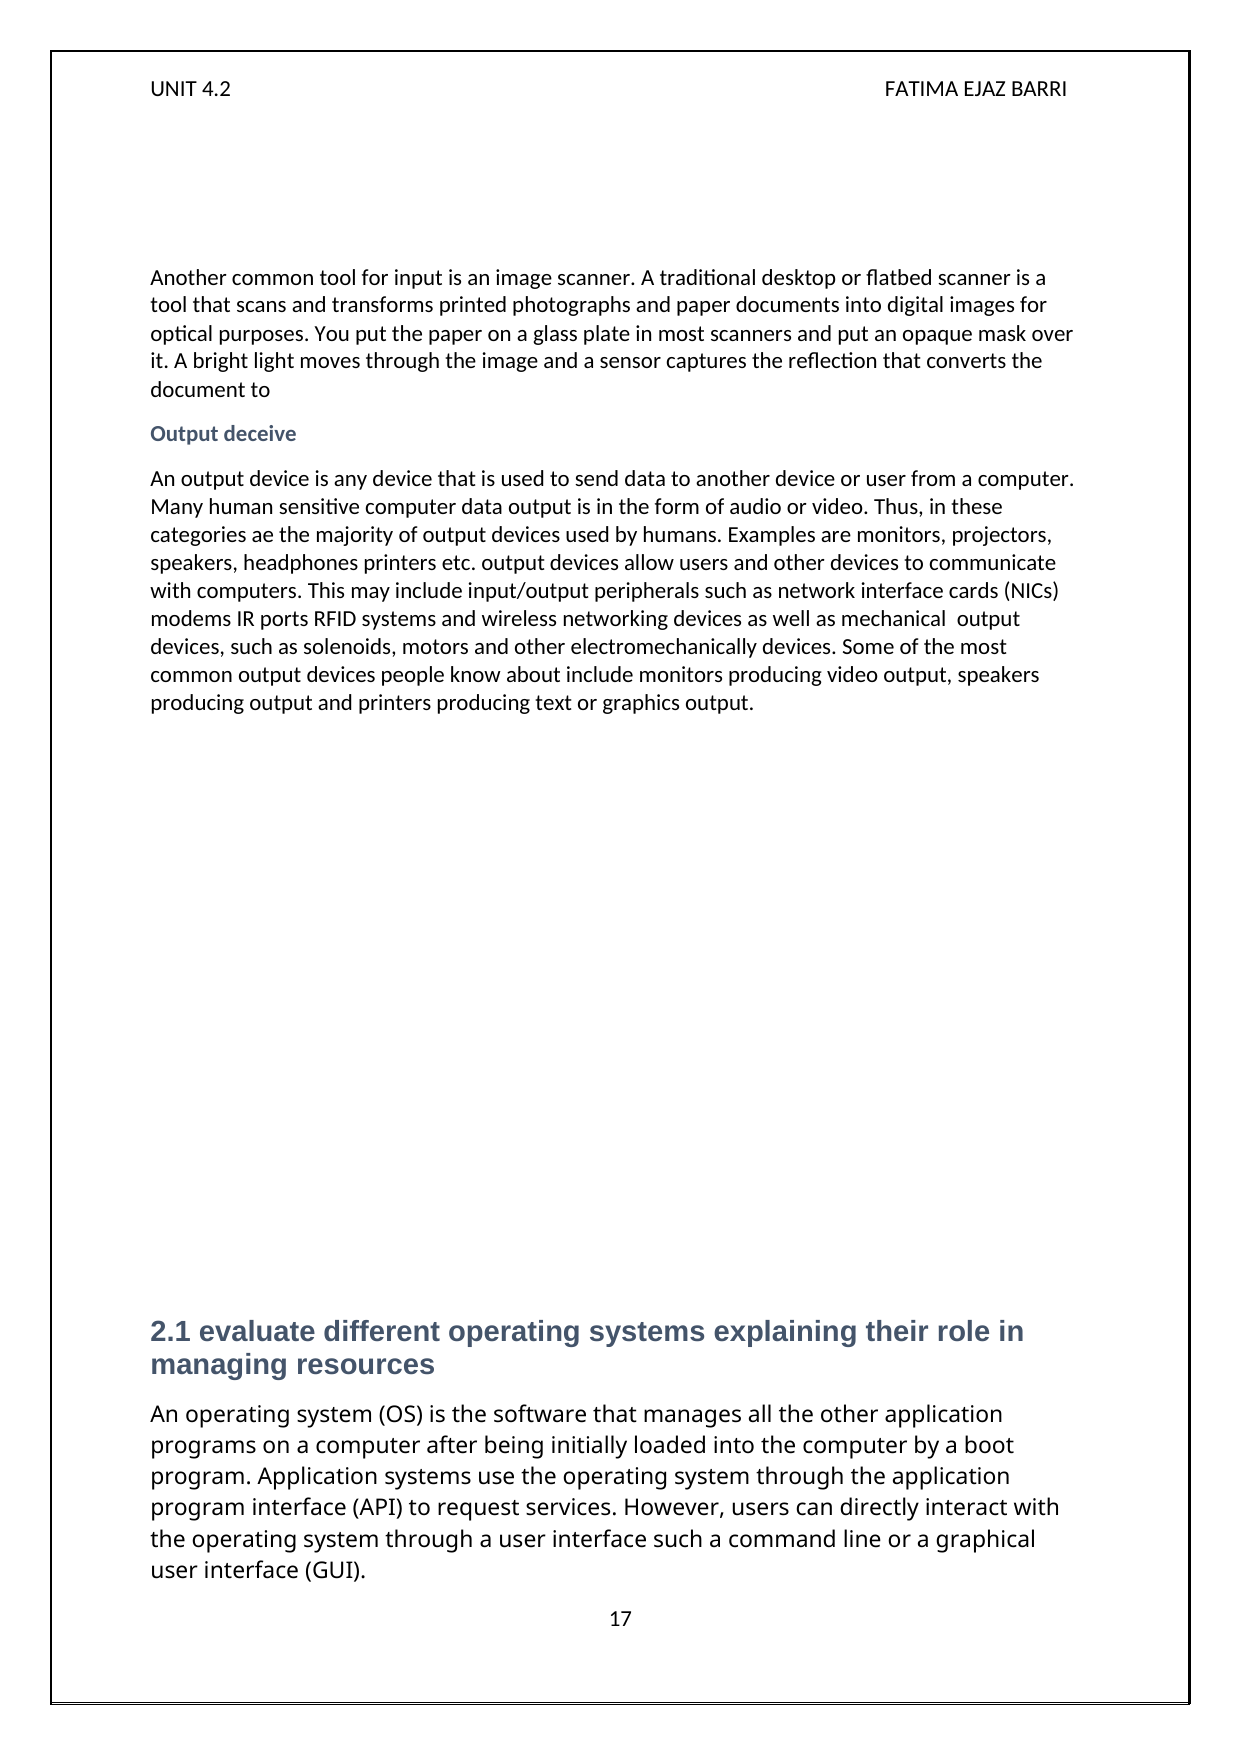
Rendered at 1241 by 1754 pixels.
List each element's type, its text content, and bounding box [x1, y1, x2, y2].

text Output deceive [150, 419, 1090, 447]
text Another common tool for input is an image scanner. A traditional desktop or flatbed scanner is a tool that scans and transforms printed photographs and paper documents into digital images for optical purposes. You put the paper on a glass plate in most scanners and put an opaque mask over it. A bright light moves through the image and a sensor captures the reflection that converts the document to [150, 263, 1090, 403]
text An output device is any device that is used to send data to another device or user from a computer. Many human sensitive computer data output is in the form of audio or video. Thus, in these categories ae the majority of output devices used by humans. Examples are monitors, projectors, speakers, headphones printers etc. output devices allow users and other devices to communicate with computers. This may include input/output peripherals such as network interface cards (NICs) modems IR ports RFID systems and wireless networking devices as well as mechanical output devices, such as solenoids, motors and other electromechanically devices. Some of the most common output devices people know about include monitors producing video output, speakers producing output and printers producing text or graphics output. [150, 464, 1090, 716]
text 2.1 evaluate different operating systems explaining their role in managing resources [150, 1314, 1090, 1381]
text An operating system (OS) is the software that manages all the other application programs on a computer after being initially loaded into the computer by a boot program. Application systems use the operating system through the application program interface (API) to request services. However, users can directly interact with the operating system through a user interface such a command line or a graphical user interface (GUI). [150, 1398, 1090, 1585]
